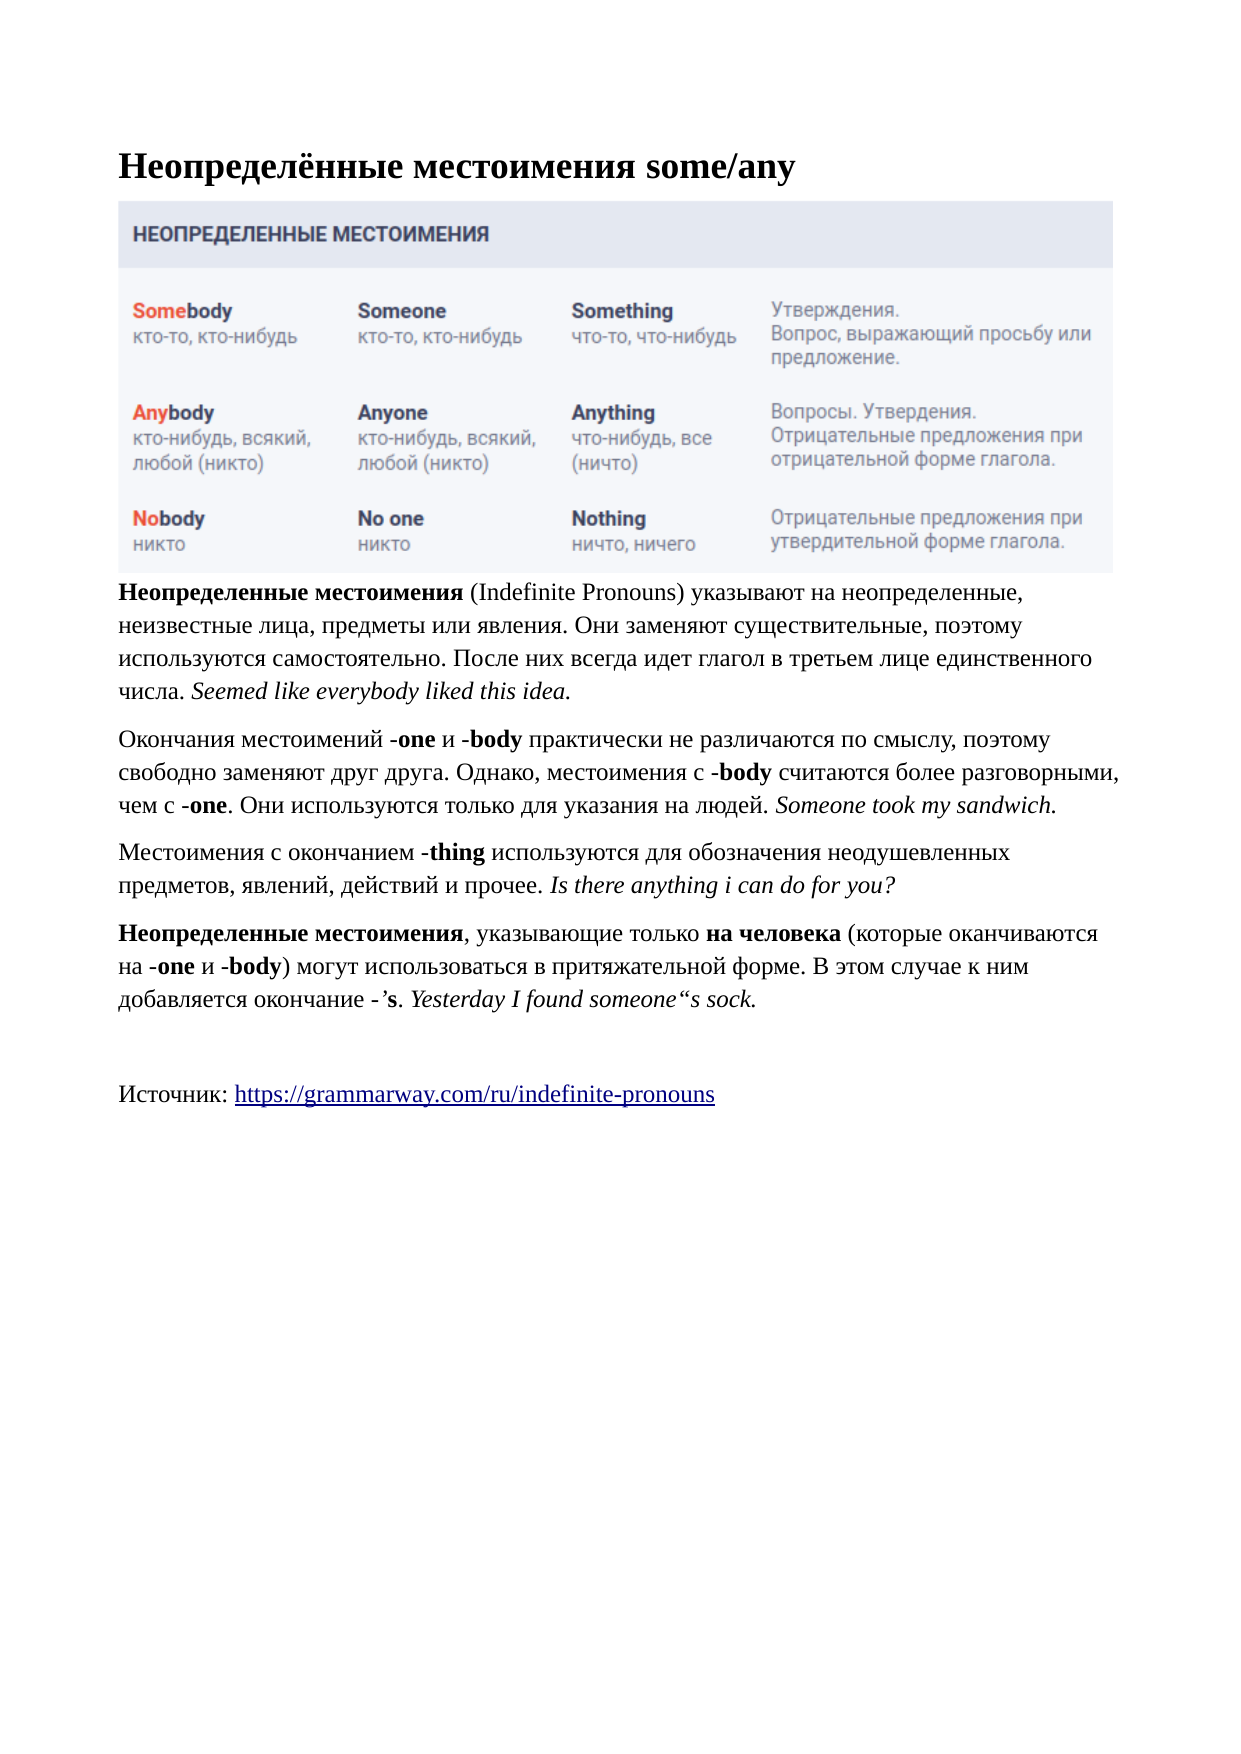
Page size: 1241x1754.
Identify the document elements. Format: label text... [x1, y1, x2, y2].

text Неопределенные местоимения (Indefinite Pronouns) указывают на неопределенные, неизвестные лица, предметы или явления. Они заменяют существительные, поэтому используются самостоятельно. После них всегда идет глагол в третьем лице единственного числа. Seemed like everybody liked this idea. [118, 199, 1122, 705]
text Окончания местоимений -one и -body практически не различаются по смыслу, поэтому свободно заменяют друг друга. Однако, местоимения с -body считаются более разговорными, чем с -one. Они используются только для указания на людей. Someone took my sandwich. [118, 724, 1122, 818]
picture [259, 198, 994, 573]
text Неопределенные местоимения, указывающие только на человека (которые оканчиваются на -one и -body) могут использоваться в притяжательной форме. В этом случае к ним добавляется окончание -’s. Yesterday I found someone“s sock. [118, 918, 1122, 1013]
subtitle Неопределённые местоимения some/any [118, 143, 1122, 186]
text Источник: https://grammarway.com/ru/indefinite-pronouns [118, 1079, 1122, 1108]
text Местоимения с окончанием -thing используются для обозначения неодушевленных предметов, явлений, действий и прочее. Is there anything i can do for you? [118, 837, 1122, 899]
